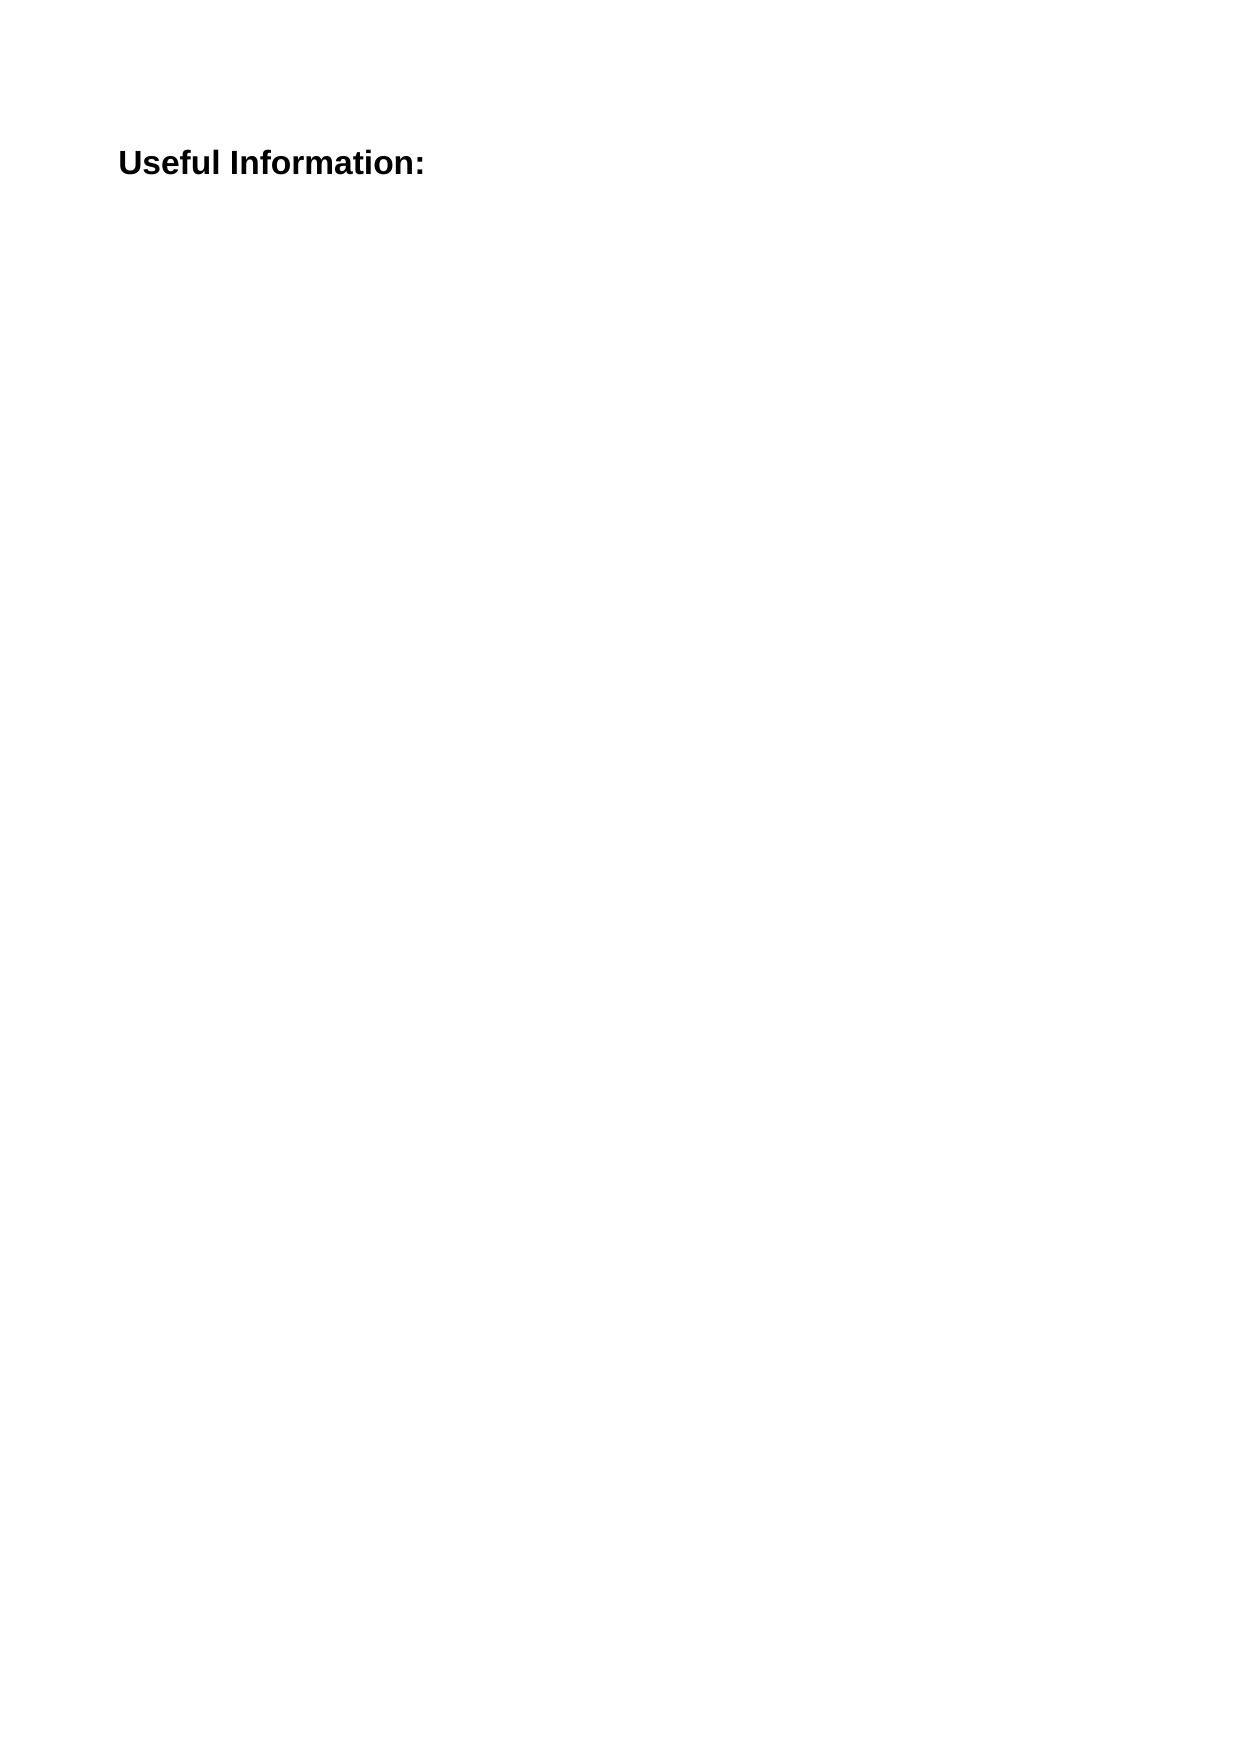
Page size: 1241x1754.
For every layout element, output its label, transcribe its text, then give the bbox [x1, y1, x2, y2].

subtitle Useful Information: [118, 143, 1122, 182]
